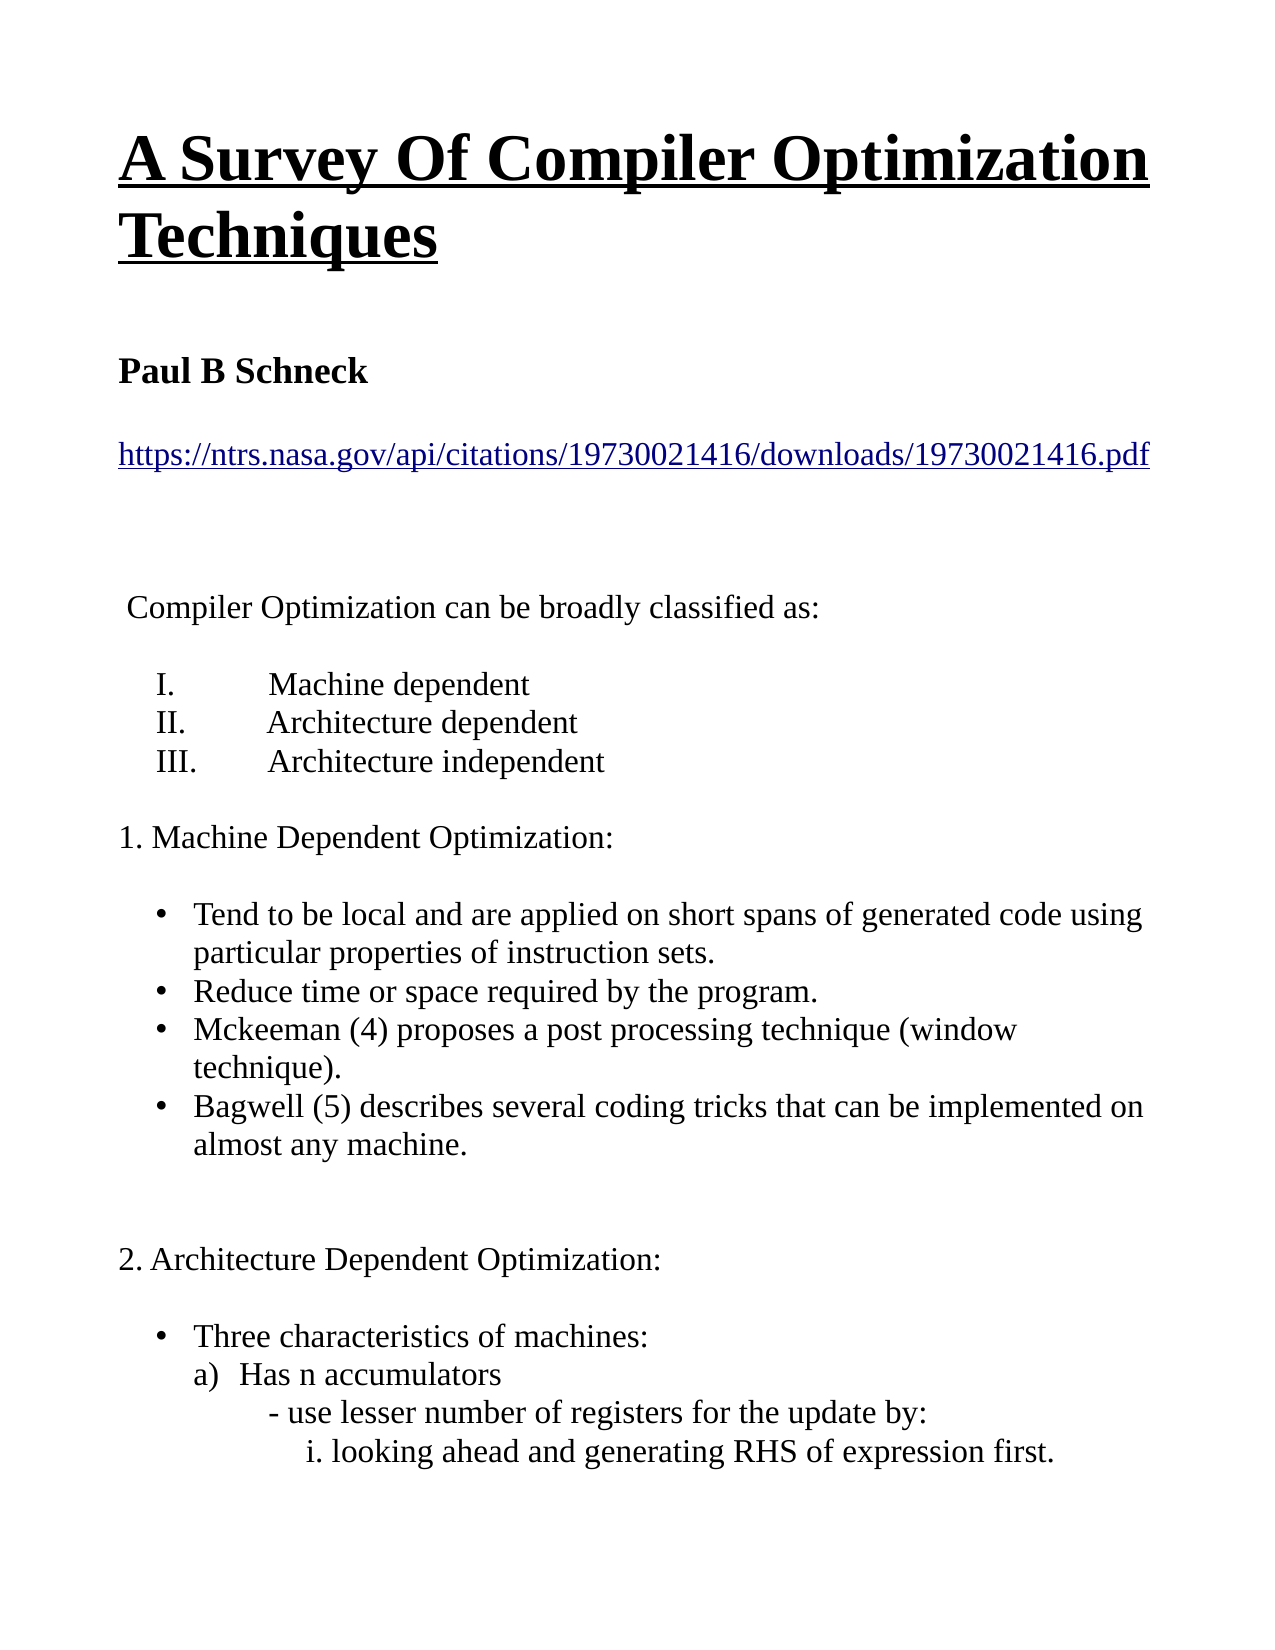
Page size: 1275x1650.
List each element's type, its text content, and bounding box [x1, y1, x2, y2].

text 2. Architecture Dependent Optimization: [118, 1239, 1157, 1278]
text Compiler Optimization can be broadly classified as: [118, 588, 1157, 626]
list Architecture dependent [156, 703, 1157, 741]
text Paul B Schneck [118, 348, 1157, 391]
list Reduce time or space required by the program. [156, 971, 1157, 1009]
list i. looking ahead and generating RHS of expression first. [268, 1431, 1157, 1469]
list Bagwell (5) describes several coding tricks that can be implemented on almost any machine. [156, 1086, 1157, 1163]
text 1. Machine Dependent Optimization: [118, 818, 1157, 856]
list Mckeeman (4) proposes a post processing technique (window technique). [156, 1009, 1157, 1086]
list - use lesser number of registers for the update by: [231, 1393, 1157, 1431]
list Machine dependent [156, 664, 1157, 703]
list Tend to be local and are applied on short spans of generated code using particular properties of instruction sets. [156, 894, 1157, 971]
text A Survey Of Compiler Optimization Techniques [118, 118, 1157, 271]
list Architecture independent [156, 741, 1157, 779]
text https://ntrs.nasa.gov/api/citations/19730021416/downloads/19730021416.pdf [118, 434, 1157, 473]
list Has n accumulators [193, 1354, 1157, 1393]
list Three characteristics of machines: [156, 1316, 1157, 1354]
